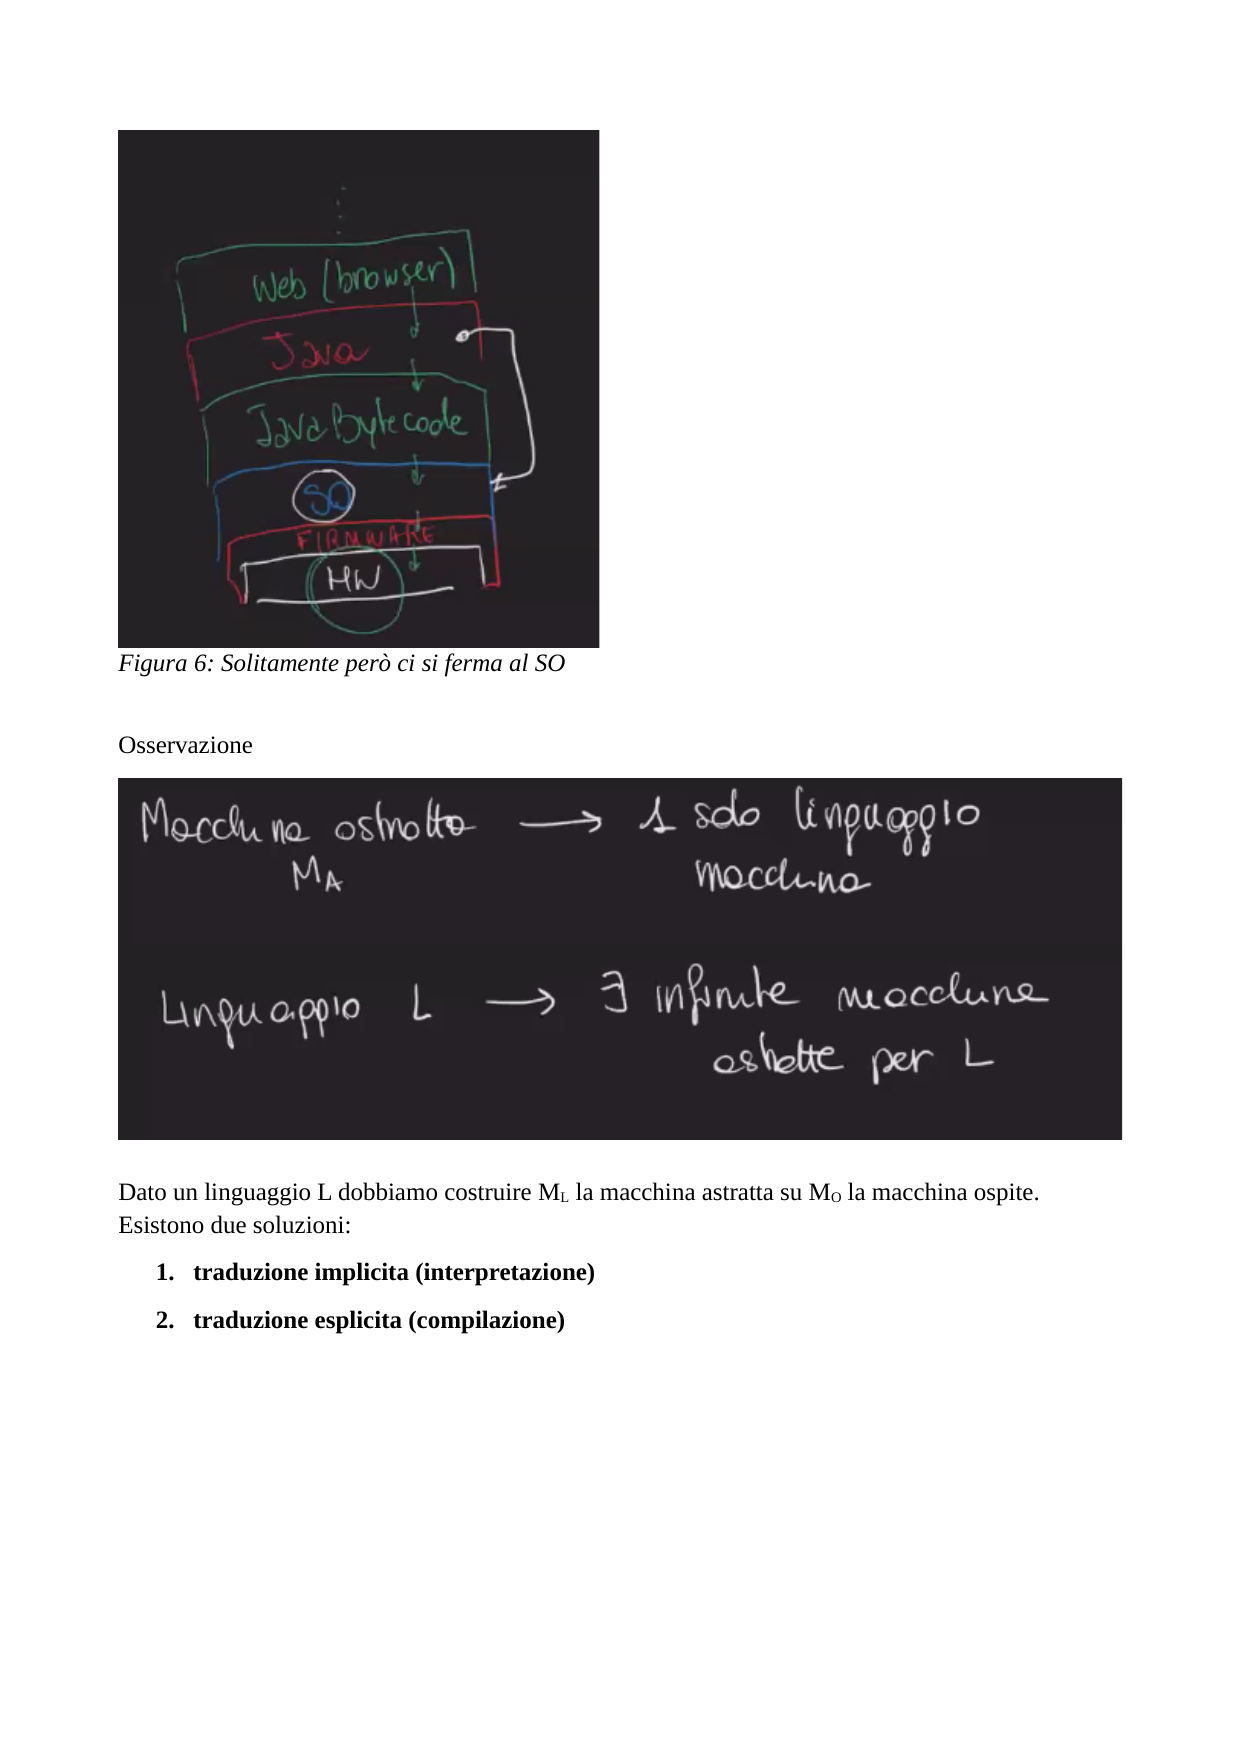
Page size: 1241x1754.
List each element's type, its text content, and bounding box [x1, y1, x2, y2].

picture [118, 778, 1123, 1140]
text Figura 6: Solitamente però ci si ferma al SO [118, 648, 599, 677]
list traduzione esplicita (compilazione) [156, 1305, 1122, 1334]
picture [118, 130, 600, 648]
text Osservazione [118, 118, 1122, 759]
list traduzione implicita (interpretazione) [156, 1257, 1122, 1286]
text Dato un linguaggio L dobbiamo costruire ML la macchina astratta su MO la macchina ospite. Esistono due soluzioni: [118, 1140, 1122, 1239]
